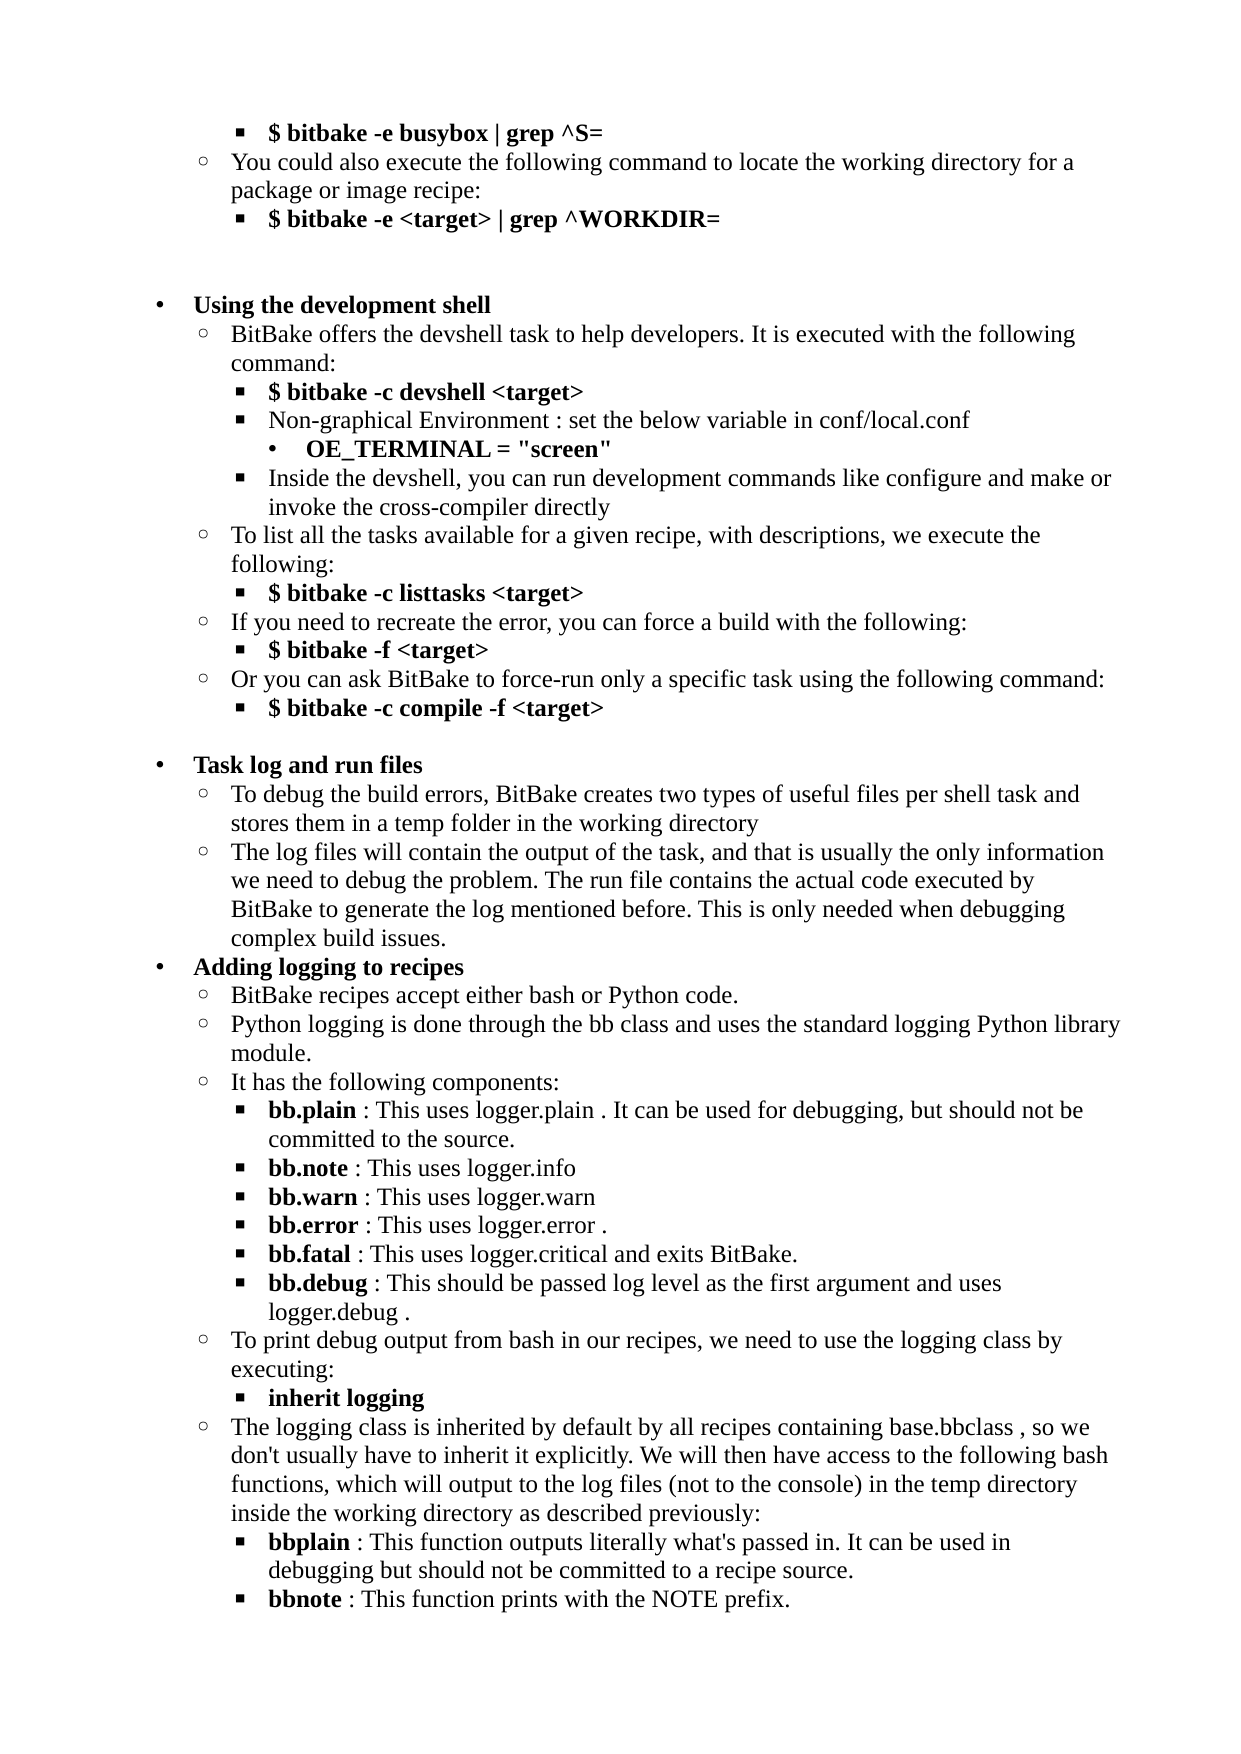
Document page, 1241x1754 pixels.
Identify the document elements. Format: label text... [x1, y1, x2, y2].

list Adding logging to recipes [156, 952, 1122, 981]
list bb.warn : This uses logger.warn [231, 1182, 1122, 1211]
list bb.error : This uses logger.error . [231, 1211, 1122, 1239]
list If you need to recreate the error, you can force a build with the following: [193, 607, 1122, 636]
list bb.fatal : This uses logger.critical and exits BitBake. [231, 1239, 1122, 1268]
list To list all the tasks available for a given recipe, with descriptions, we execute the following: [193, 521, 1122, 578]
list $ bitbake -e busybox | grep ^S= [231, 118, 1122, 147]
list bb.debug : This should be passed log level as the first argument and uses logger.debug . [231, 1268, 1122, 1326]
list BitBake recipes accept either bash or Python code. [193, 981, 1122, 1009]
list inherit logging [231, 1383, 1122, 1412]
list $ bitbake -f <target> [231, 636, 1122, 664]
list $ bitbake -e <target> | grep ^WORKDIR= [231, 204, 1122, 233]
list $ bitbake -c listtasks <target> [231, 578, 1122, 607]
list It has the following components: [193, 1067, 1122, 1096]
list Using the development shell [156, 291, 1122, 319]
list To print debug output from bash in our recipes, we need to use the logging class by executing: [193, 1326, 1122, 1383]
list bbplain : This function outputs literally what's passed in. It can be used in debugging but should not be committed to a recipe source. [231, 1527, 1122, 1584]
list bb.note : This uses logger.info [231, 1153, 1122, 1182]
list To debug the build errors, BitBake creates two types of useful files per shell task and stores them in a temp folder in the working directory [193, 779, 1122, 837]
list BitBake offers the devshell task to help developers. It is executed with the following command: [193, 319, 1122, 377]
list You could also execute the following command to locate the working directory for a package or image recipe: [193, 147, 1122, 204]
list Non-graphical Environment : set the below variable in conf/local.conf [231, 406, 1122, 434]
list Inside the devshell, you can run development commands like configure and make or invoke the cross-compiler directly [231, 463, 1122, 521]
list OE_TERMINAL = "screen" [268, 434, 1122, 463]
list The logging class is inherited by default by all recipes containing base.bbclass , so we don't usually have to inherit it explicitly. We will then have access to the following bash functions, which will output to the log files (not to the console) in the temp directory inside the working directory as described previously: [193, 1412, 1122, 1527]
list $ bitbake -c devshell <target> [231, 377, 1122, 406]
list bbnote : This function prints with the NOTE prefix. [231, 1584, 1122, 1613]
list bb.plain : This uses logger.plain . It can be used for debugging, but should not be committed to the source. [231, 1096, 1122, 1153]
list Python logging is done through the bb class and uses the standard logging Python library module. [193, 1009, 1122, 1067]
list $ bitbake -c compile -f <target> [231, 693, 1122, 722]
list The log files will contain the output of the task, and that is usually the only information we need to debug the problem. The run file contains the actual code executed by BitBake to generate the log mentioned before. This is only needed when debugging complex build issues. [193, 837, 1122, 952]
list Task log and run files [156, 751, 1122, 779]
list Or you can ask BitBake to force-run only a specific task using the following command: [193, 664, 1122, 693]
